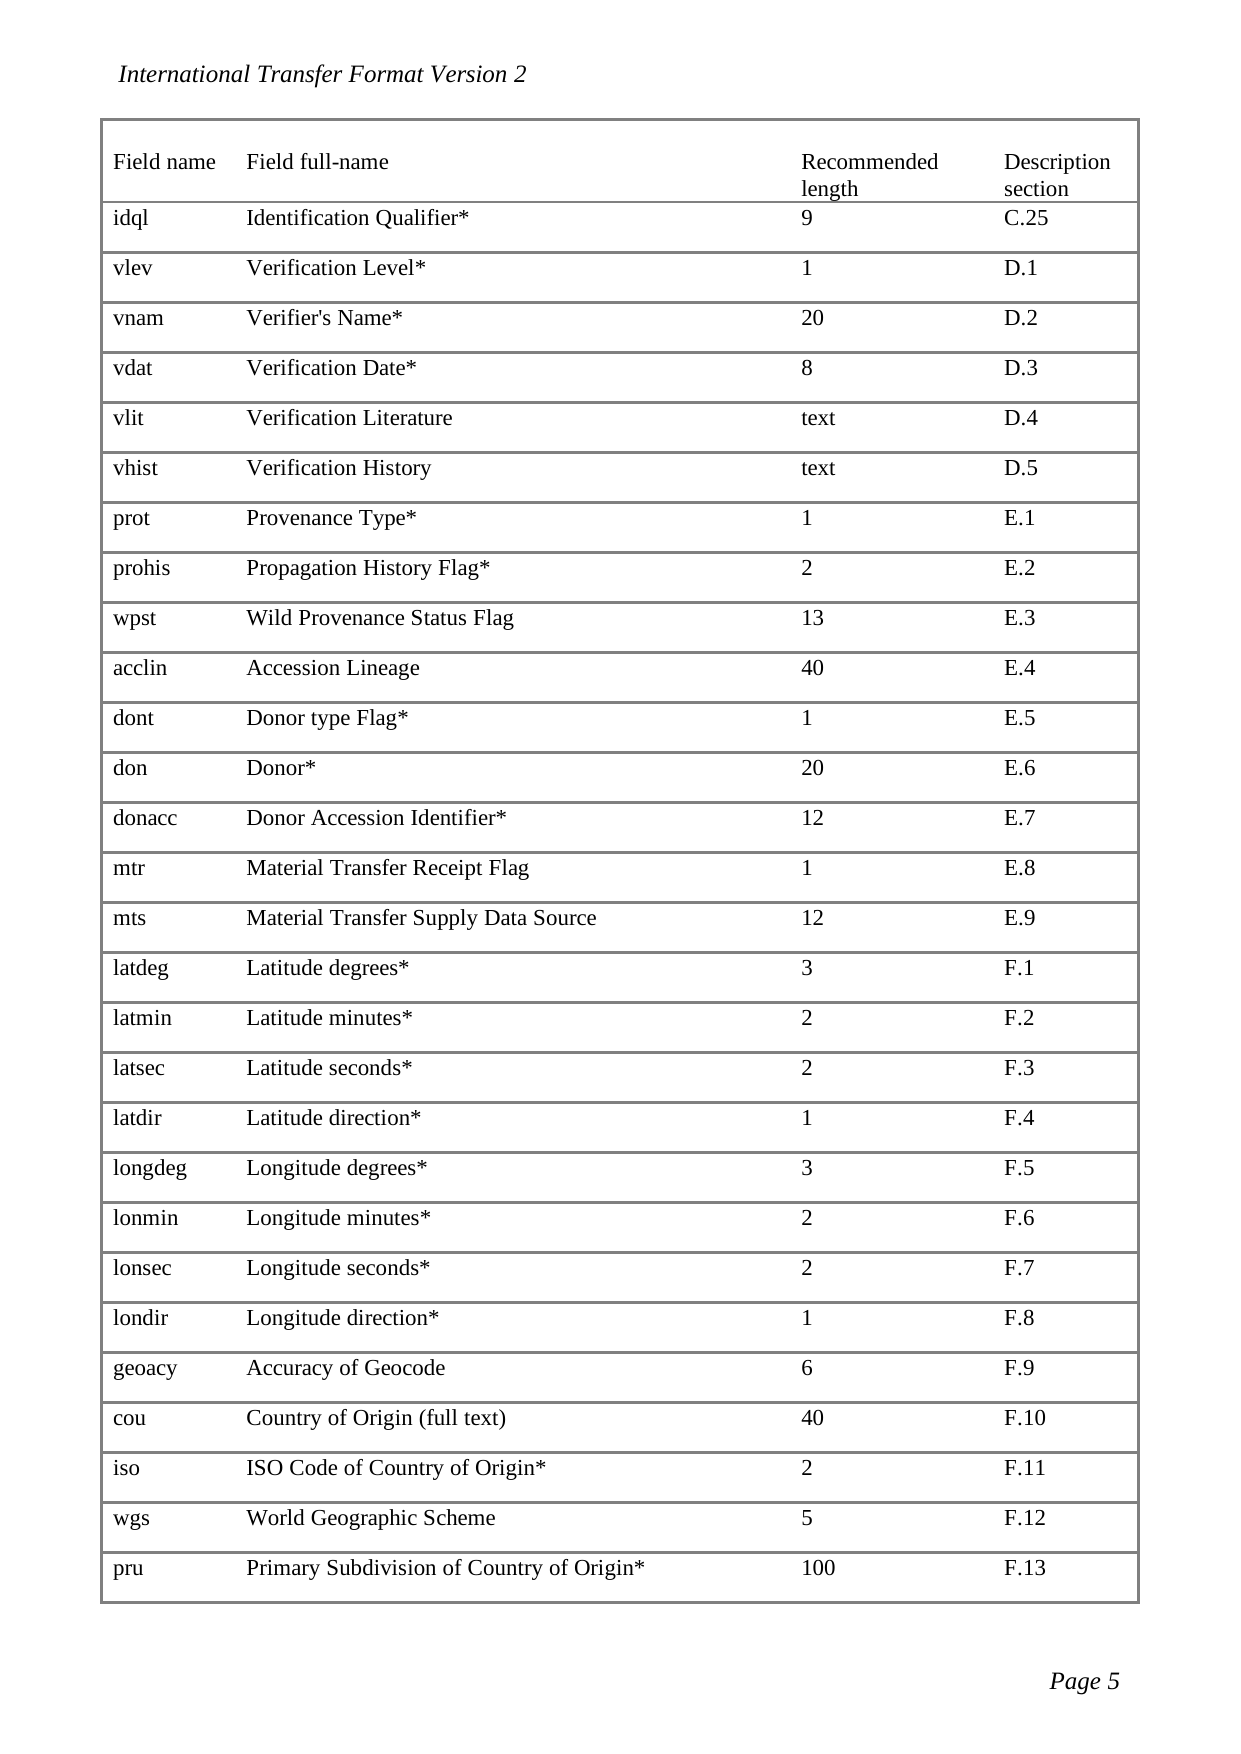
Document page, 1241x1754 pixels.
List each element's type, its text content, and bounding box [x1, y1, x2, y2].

table_cell E.1 [993, 504, 1137, 551]
table_cell E.5 [993, 704, 1137, 751]
table_cell Longitude degrees* [235, 1154, 790, 1201]
table_cell 1 [790, 504, 993, 551]
table_cell ISO Code of Country of Origin* [235, 1454, 790, 1501]
table_cell E.8 [993, 854, 1137, 901]
table_cell 1 [790, 704, 993, 751]
table_cell F.12 [993, 1504, 1137, 1551]
table_cell F.7 [993, 1254, 1137, 1301]
table_cell F.4 [993, 1104, 1137, 1151]
table_cell World Geographic Scheme [235, 1504, 790, 1551]
table_cell Primary Subdivision of Country of Origin* [235, 1554, 790, 1601]
table_header Field name [103, 121, 235, 201]
table_cell D.4 [993, 404, 1137, 451]
table_cell text [790, 454, 993, 501]
table_cell F.10 [993, 1404, 1137, 1451]
table_cell latmin [103, 1004, 235, 1051]
table_cell C.25 [993, 203, 1137, 251]
table_cell 13 [790, 604, 993, 651]
table_cell cou [103, 1404, 235, 1451]
table_header Description section [993, 121, 1137, 201]
table_cell latsec [103, 1054, 235, 1101]
table_cell E.6 [993, 754, 1137, 801]
table_cell Wild Provenance Status Flag [235, 604, 790, 651]
table_cell 1 [790, 854, 993, 901]
table_cell 20 [790, 304, 993, 351]
table_cell 5 [790, 1504, 993, 1551]
table_cell Longitude seconds* [235, 1254, 790, 1301]
table_cell 12 [790, 904, 993, 951]
table_cell F.13 [993, 1554, 1137, 1601]
table_cell Latitude seconds* [235, 1054, 790, 1101]
table_cell dont [103, 704, 235, 751]
table_cell vhist [103, 454, 235, 501]
table_cell longdeg [103, 1154, 235, 1201]
table_cell Accuracy of Geocode [235, 1354, 790, 1401]
table_cell text [790, 404, 993, 451]
table_cell Donor type Flag* [235, 704, 790, 751]
table_cell geoacy [103, 1354, 235, 1401]
table_cell londir [103, 1304, 235, 1351]
table_cell F.1 [993, 954, 1137, 1001]
table_cell E.9 [993, 904, 1137, 951]
table_cell Donor Accession Identifier* [235, 804, 790, 851]
table_cell 40 [790, 654, 993, 701]
table_header Recommended length [790, 121, 993, 201]
table_cell E.7 [993, 804, 1137, 851]
table_cell 3 [790, 954, 993, 1001]
table_cell Longitude minutes* [235, 1204, 790, 1251]
table_cell F.2 [993, 1004, 1137, 1051]
table_cell Latitude direction* [235, 1104, 790, 1151]
table_cell 6 [790, 1354, 993, 1401]
table_cell Verification Date* [235, 354, 790, 401]
table_cell pru [103, 1554, 235, 1601]
table_cell acclin [103, 654, 235, 701]
table_cell D.5 [993, 454, 1137, 501]
table_cell 2 [790, 554, 993, 601]
table_cell Material Transfer Receipt Flag [235, 854, 790, 901]
table_cell Longitude direction* [235, 1304, 790, 1351]
table_cell 20 [790, 754, 993, 801]
table_cell lonsec [103, 1254, 235, 1301]
table_cell D.2 [993, 304, 1137, 351]
table_cell 2 [790, 1254, 993, 1301]
table_cell F.11 [993, 1454, 1137, 1501]
table_cell Verification History [235, 454, 790, 501]
table_header Field full-name [235, 121, 790, 201]
table_cell F.5 [993, 1154, 1137, 1201]
table_cell 9 [790, 203, 993, 251]
table_cell Country of Origin (full text) [235, 1404, 790, 1451]
table_cell vnam [103, 304, 235, 351]
table_cell 2 [790, 1454, 993, 1501]
table_cell 1 [790, 1304, 993, 1351]
table_cell don [103, 754, 235, 801]
table_cell 2 [790, 1204, 993, 1251]
table_cell F.8 [993, 1304, 1137, 1351]
table_cell F.9 [993, 1354, 1137, 1401]
table_cell E.3 [993, 604, 1137, 651]
table_cell Accession Lineage [235, 654, 790, 701]
table_cell 40 [790, 1404, 993, 1451]
table_cell latdeg [103, 954, 235, 1001]
table_cell lonmin [103, 1204, 235, 1251]
table_cell vlit [103, 404, 235, 451]
table_cell Verification Level* [235, 254, 790, 301]
table_cell mtr [103, 854, 235, 901]
table_cell 1 [790, 1104, 993, 1151]
table_cell 2 [790, 1054, 993, 1101]
table_cell Material Transfer Supply Data Source [235, 904, 790, 951]
table_cell Latitude minutes* [235, 1004, 790, 1051]
table_cell prot [103, 504, 235, 551]
table_cell Verifier's Name* [235, 304, 790, 351]
table_cell latdir [103, 1104, 235, 1151]
table_cell idql [103, 203, 235, 251]
table_cell prohis [103, 554, 235, 601]
table_cell mts [103, 904, 235, 951]
table_cell 100 [790, 1554, 993, 1601]
table_cell Identification Qualifier* [235, 203, 790, 251]
table_cell Latitude degrees* [235, 954, 790, 1001]
table_cell F.6 [993, 1204, 1137, 1251]
table_cell wgs [103, 1504, 235, 1551]
table_cell E.4 [993, 654, 1137, 701]
table_cell Donor* [235, 754, 790, 801]
table_cell donacc [103, 804, 235, 851]
table_cell 8 [790, 354, 993, 401]
table_cell Verification Literature [235, 404, 790, 451]
table_cell F.3 [993, 1054, 1137, 1101]
table_cell 2 [790, 1004, 993, 1051]
table_cell Propagation History Flag* [235, 554, 790, 601]
table_cell D.3 [993, 354, 1137, 401]
table_cell 12 [790, 804, 993, 851]
table_cell 3 [790, 1154, 993, 1201]
table_cell vdat [103, 354, 235, 401]
table_cell iso [103, 1454, 235, 1501]
table_cell D.1 [993, 254, 1137, 301]
table_cell Provenance Type* [235, 504, 790, 551]
table_cell 1 [790, 254, 993, 301]
table_cell E.2 [993, 554, 1137, 601]
table_cell vlev [103, 254, 235, 301]
table_cell wpst [103, 604, 235, 651]
